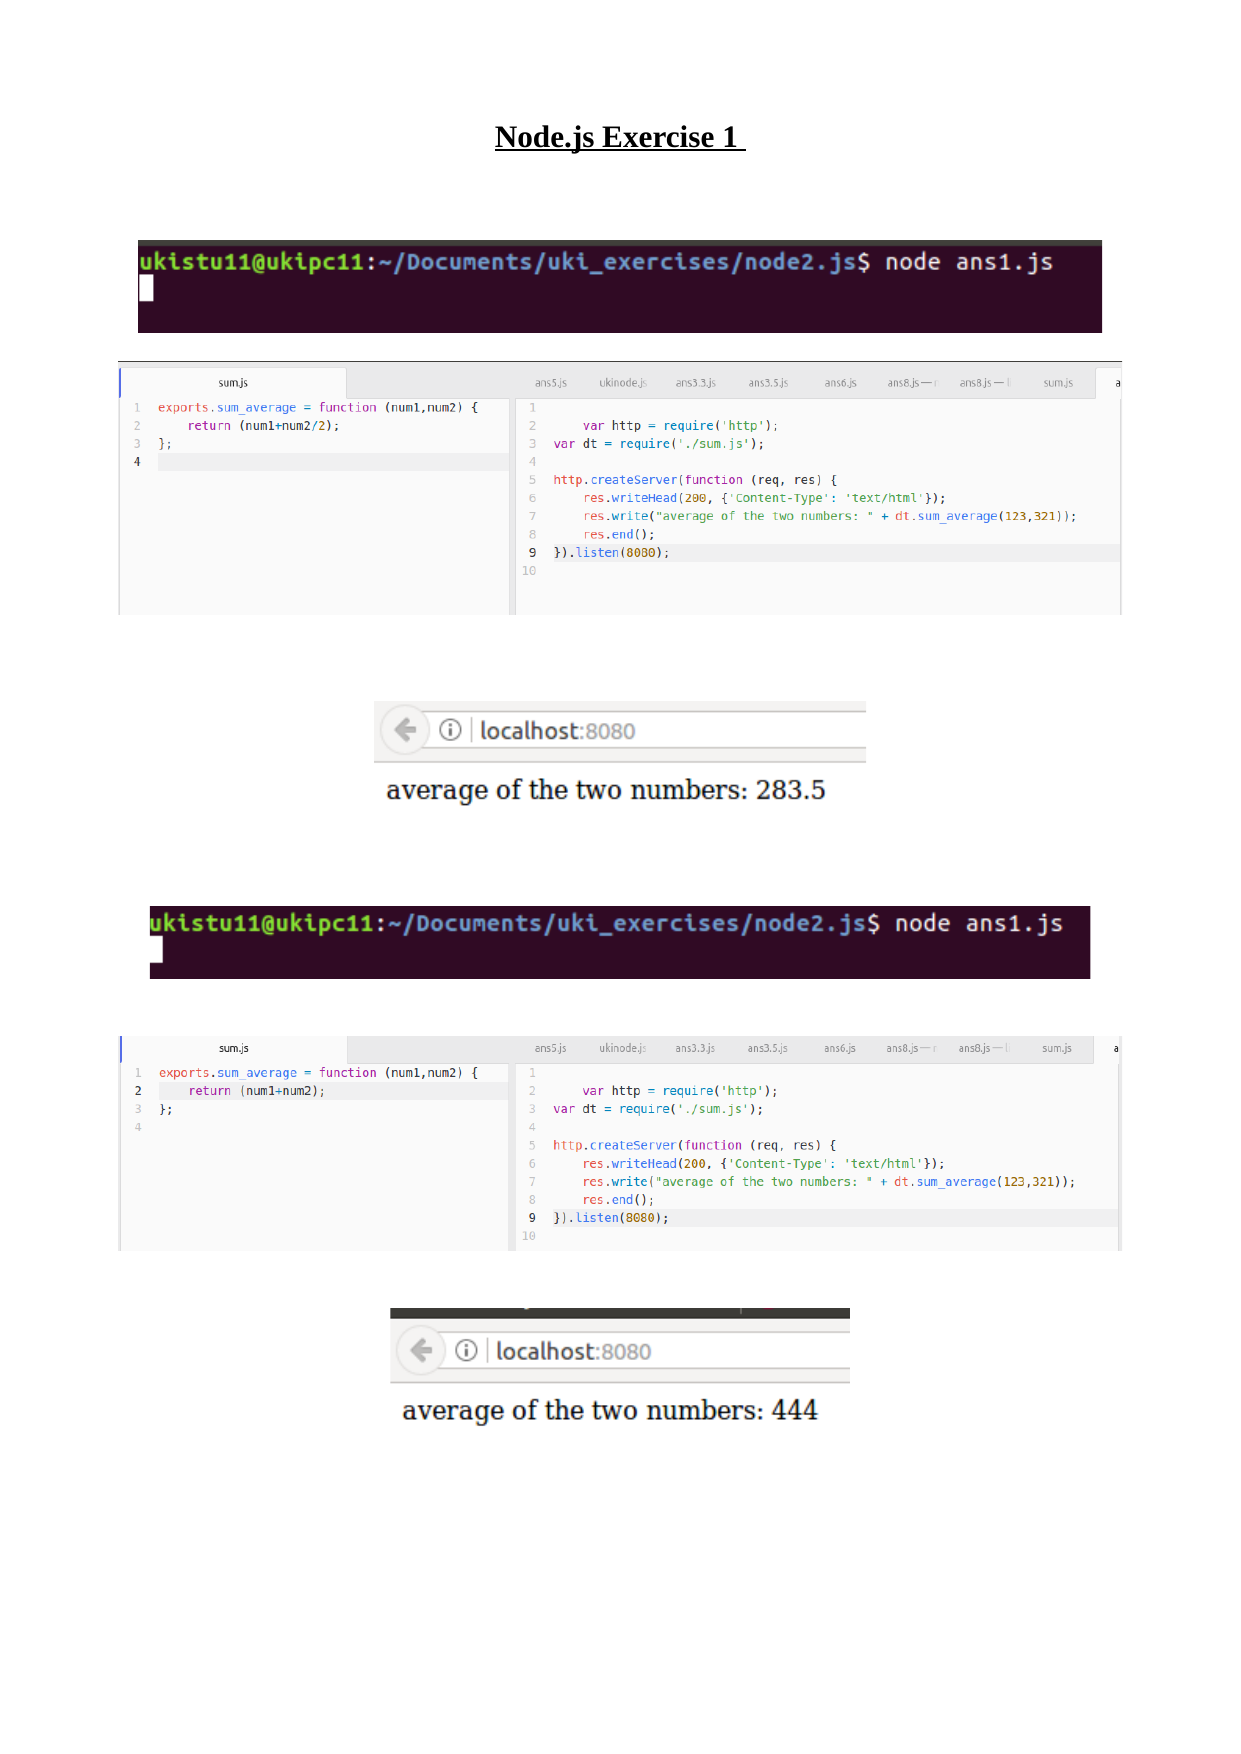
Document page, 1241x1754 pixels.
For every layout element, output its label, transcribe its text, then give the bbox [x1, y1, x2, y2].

picture [118, 1036, 1123, 1251]
picture [118, 361, 1123, 615]
text Node.js Exercise 1 [118, 118, 1122, 154]
picture [149, 906, 1091, 979]
picture [138, 240, 1103, 333]
picture [374, 701, 867, 897]
picture [390, 1308, 850, 1489]
